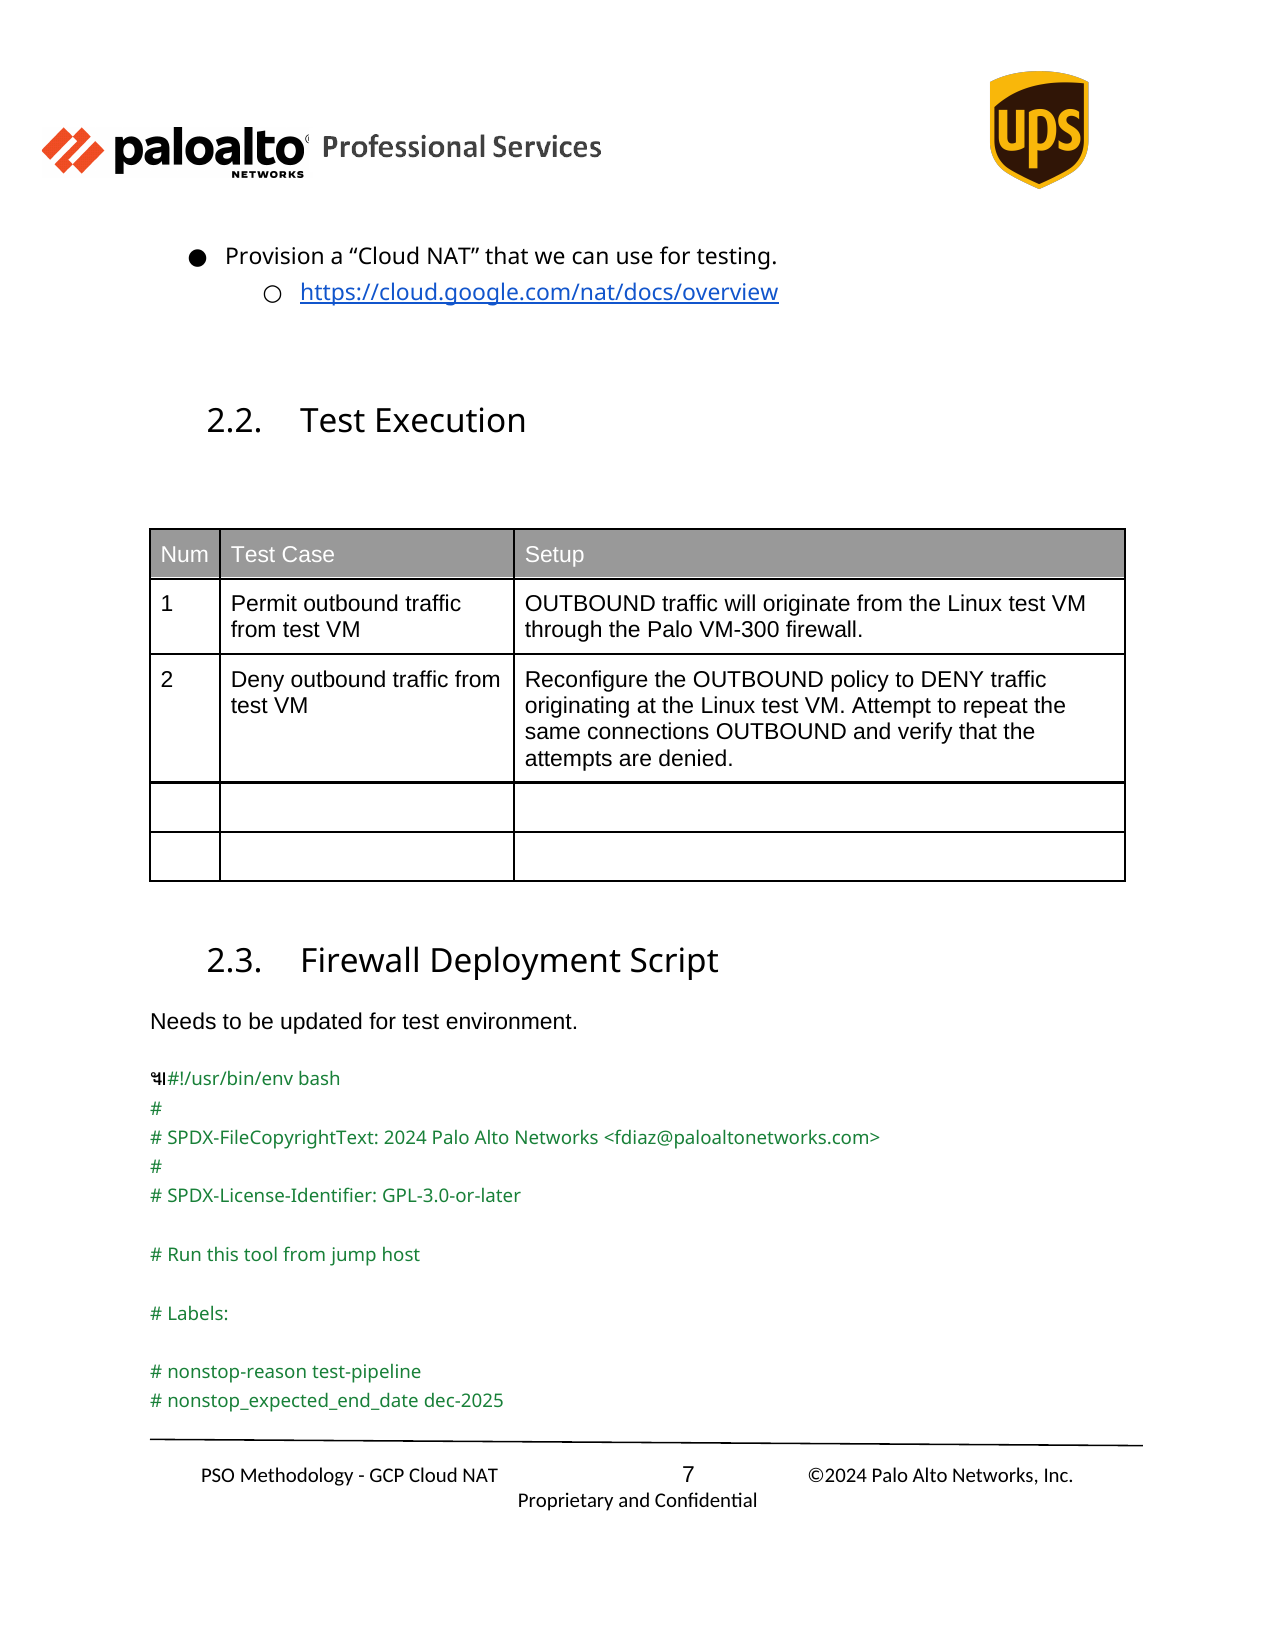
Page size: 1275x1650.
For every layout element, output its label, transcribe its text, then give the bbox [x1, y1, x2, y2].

text # [150, 1153, 1125, 1179]
table_cell Reconfigure the OUTBOUND policy to DENY traffic originating at the Linux test VM. Attempt to repeat the same connections OUTBOUND and verify that the attempts are denied. [515, 655, 1124, 781]
list https://cloud.google.com/nat/docs/overview [262, 276, 1125, 307]
text # nonstop_expected_end_date dec-2025 [150, 1388, 1125, 1413]
table_cell [515, 833, 1124, 880]
table_cell 2 [151, 655, 219, 781]
table_cell OUTBOUND traffic will originate from the Linux test VM through the Palo VM-300 firewall. [515, 580, 1124, 653]
text #!/usr/bin/env bash [150, 1064, 1125, 1091]
subtitle Firewall Deployment Script [262, 937, 1125, 983]
text # nonstop-reason test-pipeline [150, 1358, 1125, 1384]
table_cell [515, 784, 1124, 831]
table_header Num [151, 530, 219, 577]
table_cell [151, 833, 219, 880]
table_cell [151, 784, 219, 831]
table_header Setup [515, 530, 1124, 577]
list Provision a “Cloud NAT” that we can use for testing. [187, 240, 1125, 271]
subtitle Test Execution [262, 397, 1125, 443]
text # [150, 1095, 1125, 1121]
picture [989, 71, 1089, 190]
text Needs to be updated for test environment. [150, 1008, 1125, 1034]
text # Run this tool from jump host [150, 1241, 1125, 1267]
table_cell Permit outbound traffic from test VM [221, 580, 513, 653]
text # Labels: [150, 1300, 1125, 1325]
table_cell Deny outbound traffic from test VM [221, 655, 513, 781]
table_cell [221, 784, 513, 831]
picture [41, 127, 610, 178]
text # SPDX-FileCopyrightText: 2024 Palo Alto Networks <fdiaz@paloaltonetworks.com> [150, 1124, 1125, 1150]
table_cell [221, 833, 513, 880]
table_header Test Case [221, 530, 513, 577]
text # SPDX-License-Identifier: GPL-3.0-or-later [150, 1183, 1125, 1208]
table_cell 1 [151, 580, 219, 653]
